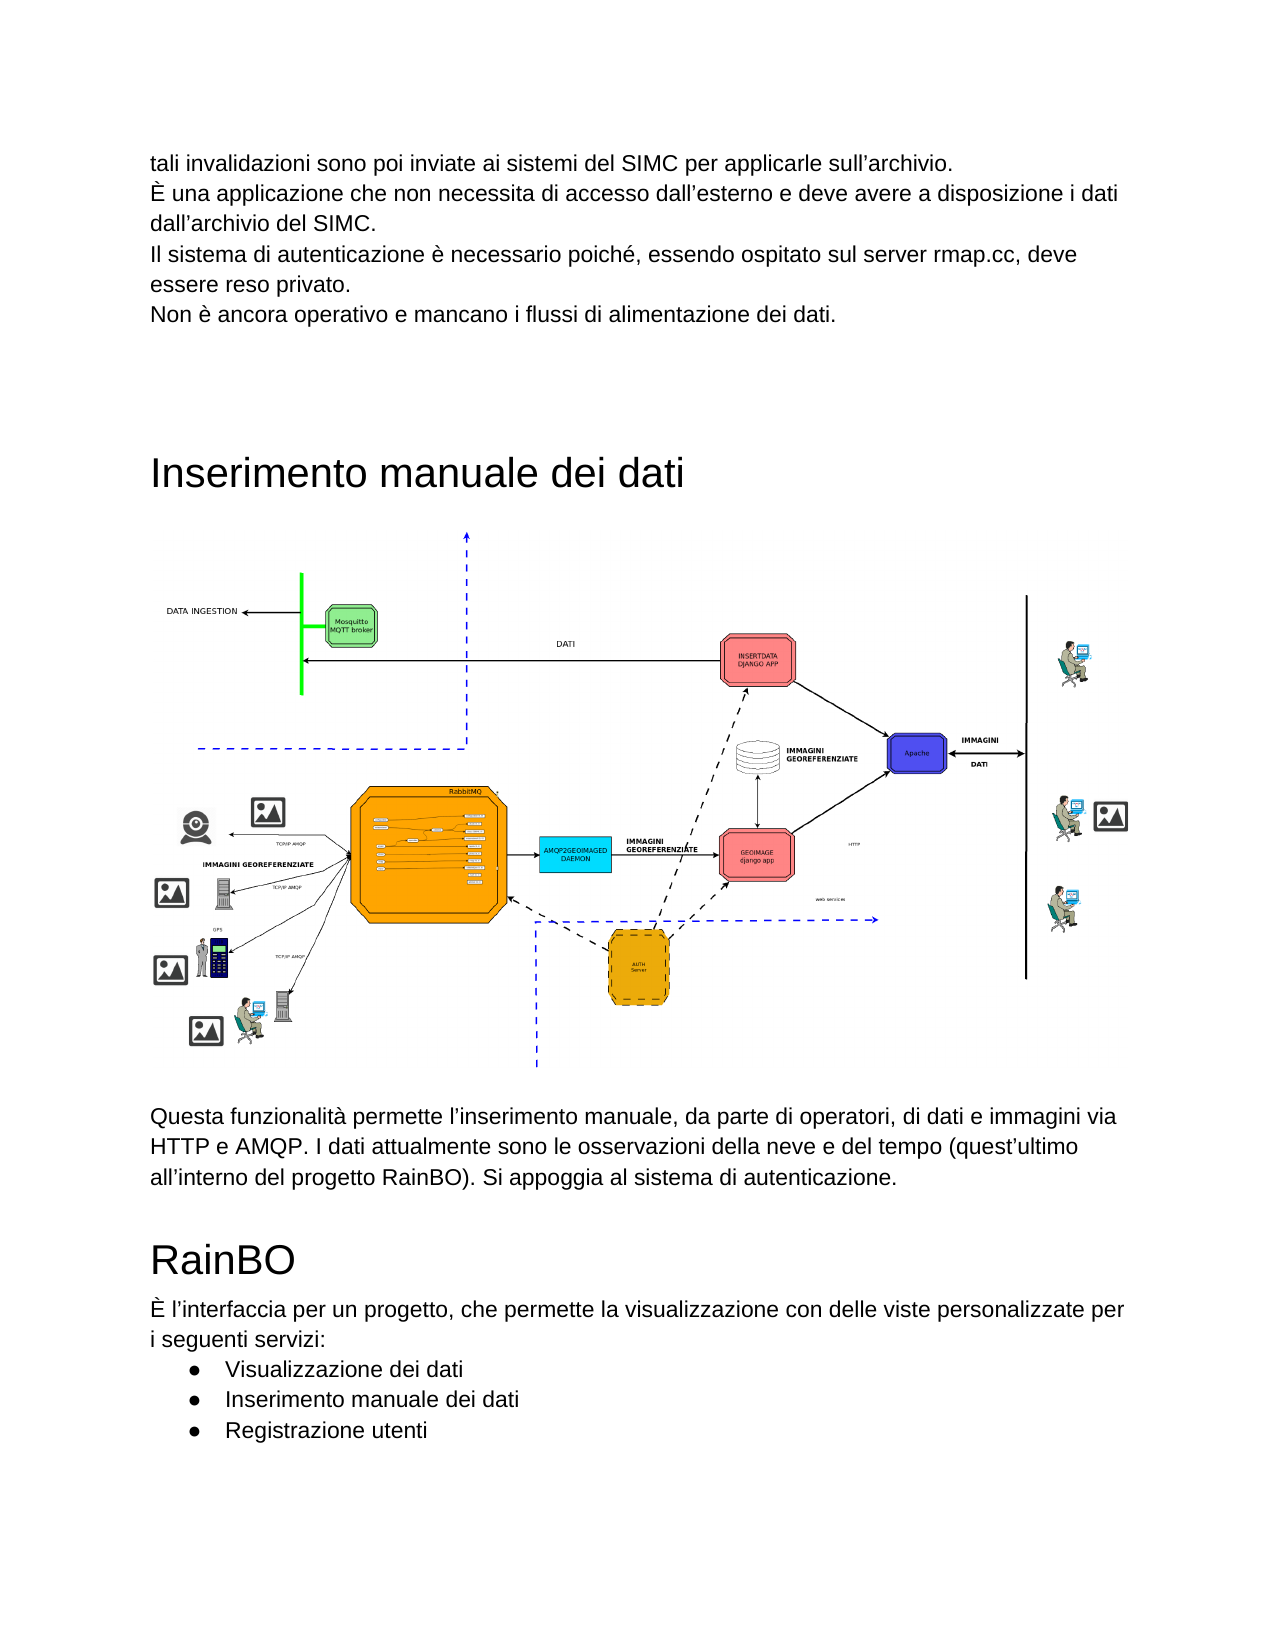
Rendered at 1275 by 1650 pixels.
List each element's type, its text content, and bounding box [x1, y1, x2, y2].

text È l’interfaccia per un progetto, che permette la visualizzazione con delle viste personalizzate per i seguenti servizi: [150, 1296, 1125, 1352]
list Visualizzazione dei dati [187, 1356, 1125, 1383]
subtitle RainBO [150, 1235, 1125, 1283]
text tali invalidazioni sono poi inviate ai sistemi del SIMC per applicarle sull’archivio. [150, 150, 1125, 176]
list Registrazione utenti [187, 1417, 1125, 1443]
subtitle Inserimento manuale dei dati [150, 449, 1125, 497]
picture [153, 530, 1129, 1068]
text Il sistema di autenticazione è necessario poiché, essendo ospitato sul server rmap.cc, deve essere reso privato. [150, 241, 1125, 297]
text Questa funzionalità permette l’inserimento manuale, da parte di operatori, di dati e immagini via HTTP e AMQP. I dati attualmente sono le osservazioni della neve e del tempo (quest’ultimo all’interno del progetto RainBO). Si appoggia al sistema di autenticazione. [150, 509, 1125, 1190]
list Inserimento manuale dei dati [187, 1386, 1125, 1413]
text Non è ancora operativo e mancano i flussi di alimentazione dei dati. [150, 301, 1125, 327]
text È una applicazione che non necessita di accesso dall’esterno e deve avere a disposizione i dati dall’archivio del SIMC. [150, 180, 1125, 237]
